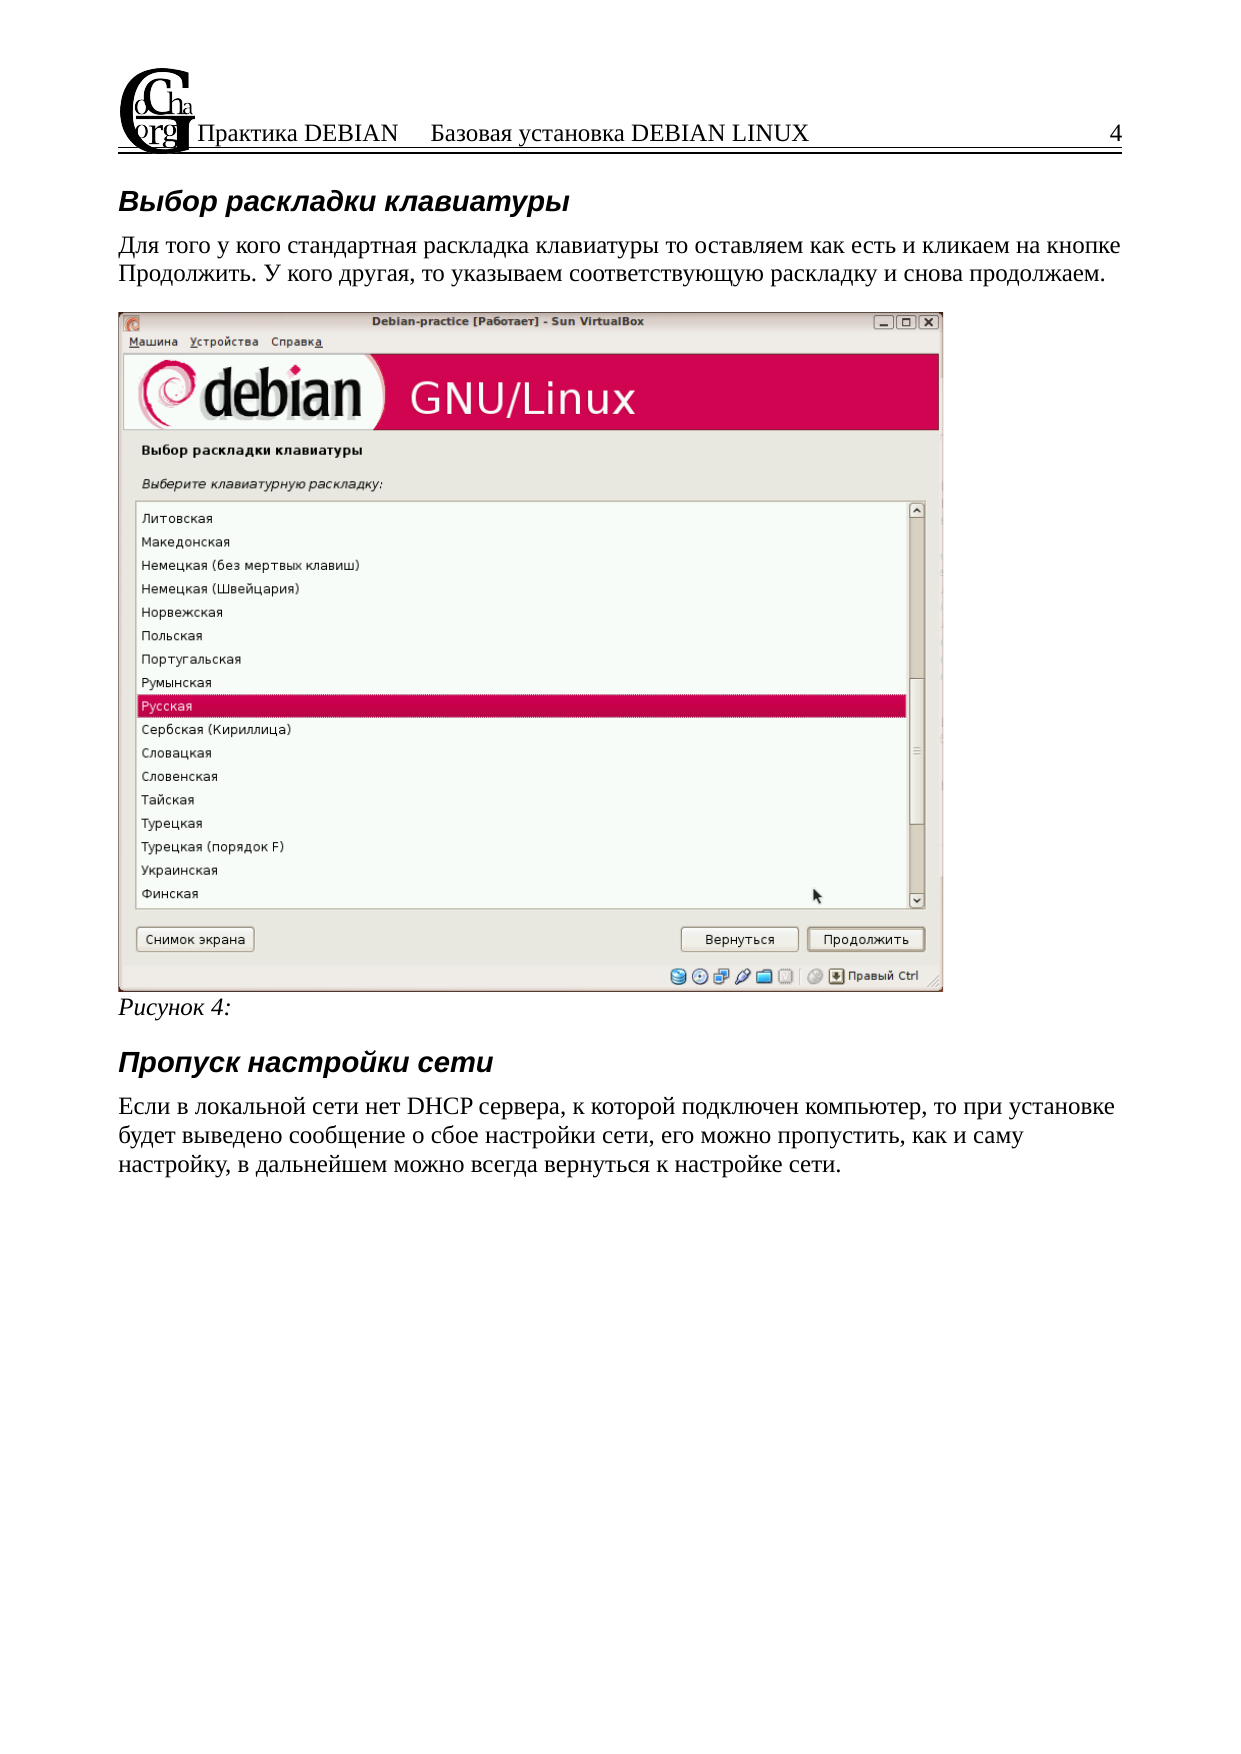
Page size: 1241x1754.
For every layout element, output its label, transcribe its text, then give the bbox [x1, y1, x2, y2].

picture [120, 68, 195, 154]
text Для того у кого стандартная раскладка клавиатуры то оставляем как есть и кликаем на кнопке Продолжить. У кого другая, то указываем соответствующую раскладку и снова продолжаем. [118, 230, 1122, 287]
text Если в локальной сети нет DHCP сервера, к которой подключен компьютер, то при установке будет выведено сообщение о сбое настройки сети, его можно пропустить, как и саму настройку, в дальнейшем можно всегда вернуться к настройке сети. [118, 1091, 1122, 1178]
subtitle Выбор раскладки клавиатуры [118, 184, 1122, 217]
text Рисунок 4: [118, 992, 943, 1020]
picture [118, 312, 944, 992]
subtitle Пропуск настройки сети [118, 1045, 1122, 1079]
